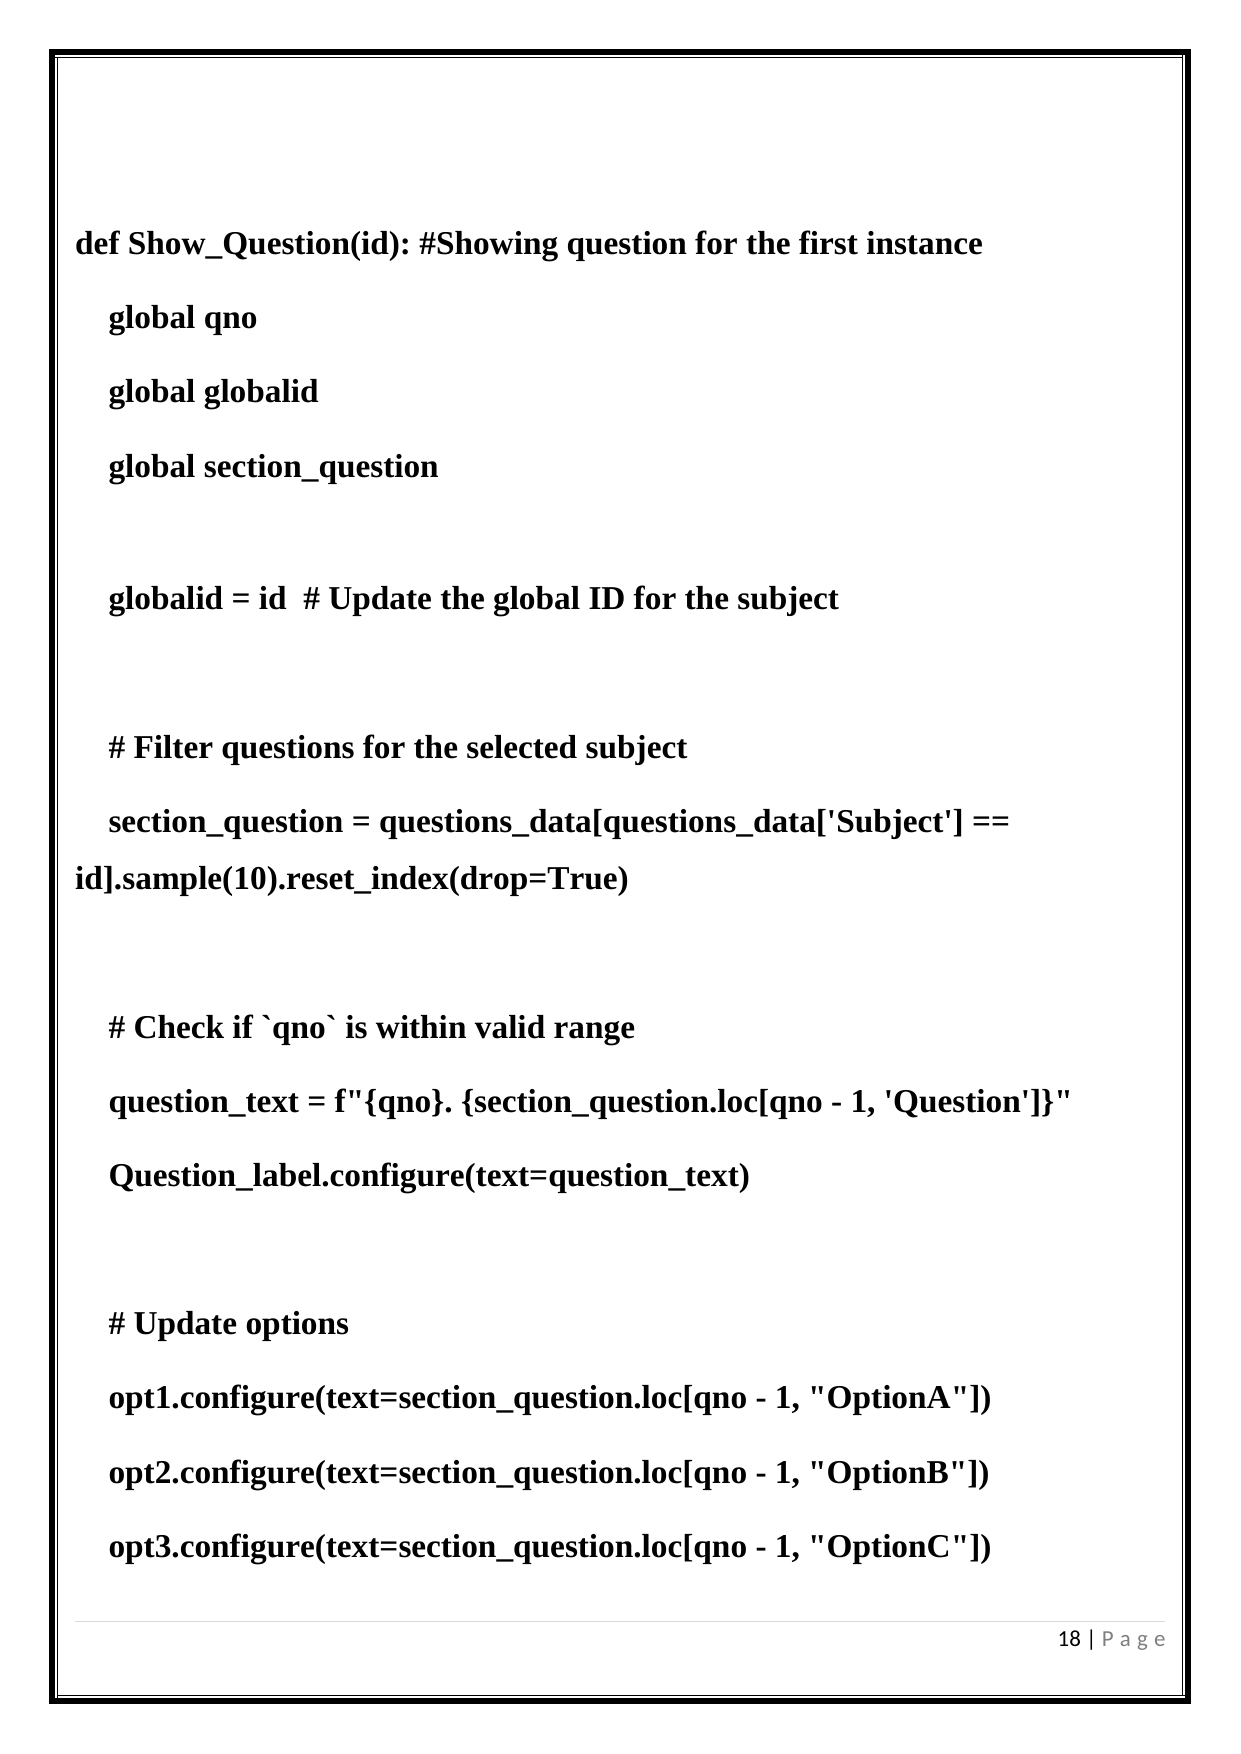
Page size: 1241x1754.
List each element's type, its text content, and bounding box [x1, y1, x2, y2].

text global globalid [75, 372, 1165, 410]
text global qno [75, 297, 1165, 336]
text globalid = id # Update the global ID for the subject [75, 579, 1165, 617]
text opt2.configure(text=section_question.loc[qno - 1, "OptionB"]) [75, 1452, 1165, 1490]
text # Filter questions for the selected subject [75, 727, 1165, 765]
text global section_question [75, 446, 1165, 484]
text Question_label.configure(text=question_text) [75, 1155, 1165, 1194]
text # Update options [75, 1304, 1165, 1342]
text def Show_Question(id): #Showing question for the first instance [75, 223, 1165, 262]
text opt3.configure(text=section_question.loc[qno - 1, "OptionC"]) [75, 1526, 1165, 1564]
text section_question = questions_data[questions_data['Subject'] == id].sample(10).reset_index(drop=True) [75, 801, 1165, 897]
text opt1.configure(text=section_question.loc[qno - 1, "OptionA"]) [75, 1378, 1165, 1416]
text # Check if `qno` is within valid range [75, 1007, 1165, 1045]
text question_text = f"{qno}. {section_question.loc[qno - 1, 'Question']}" [75, 1081, 1165, 1119]
